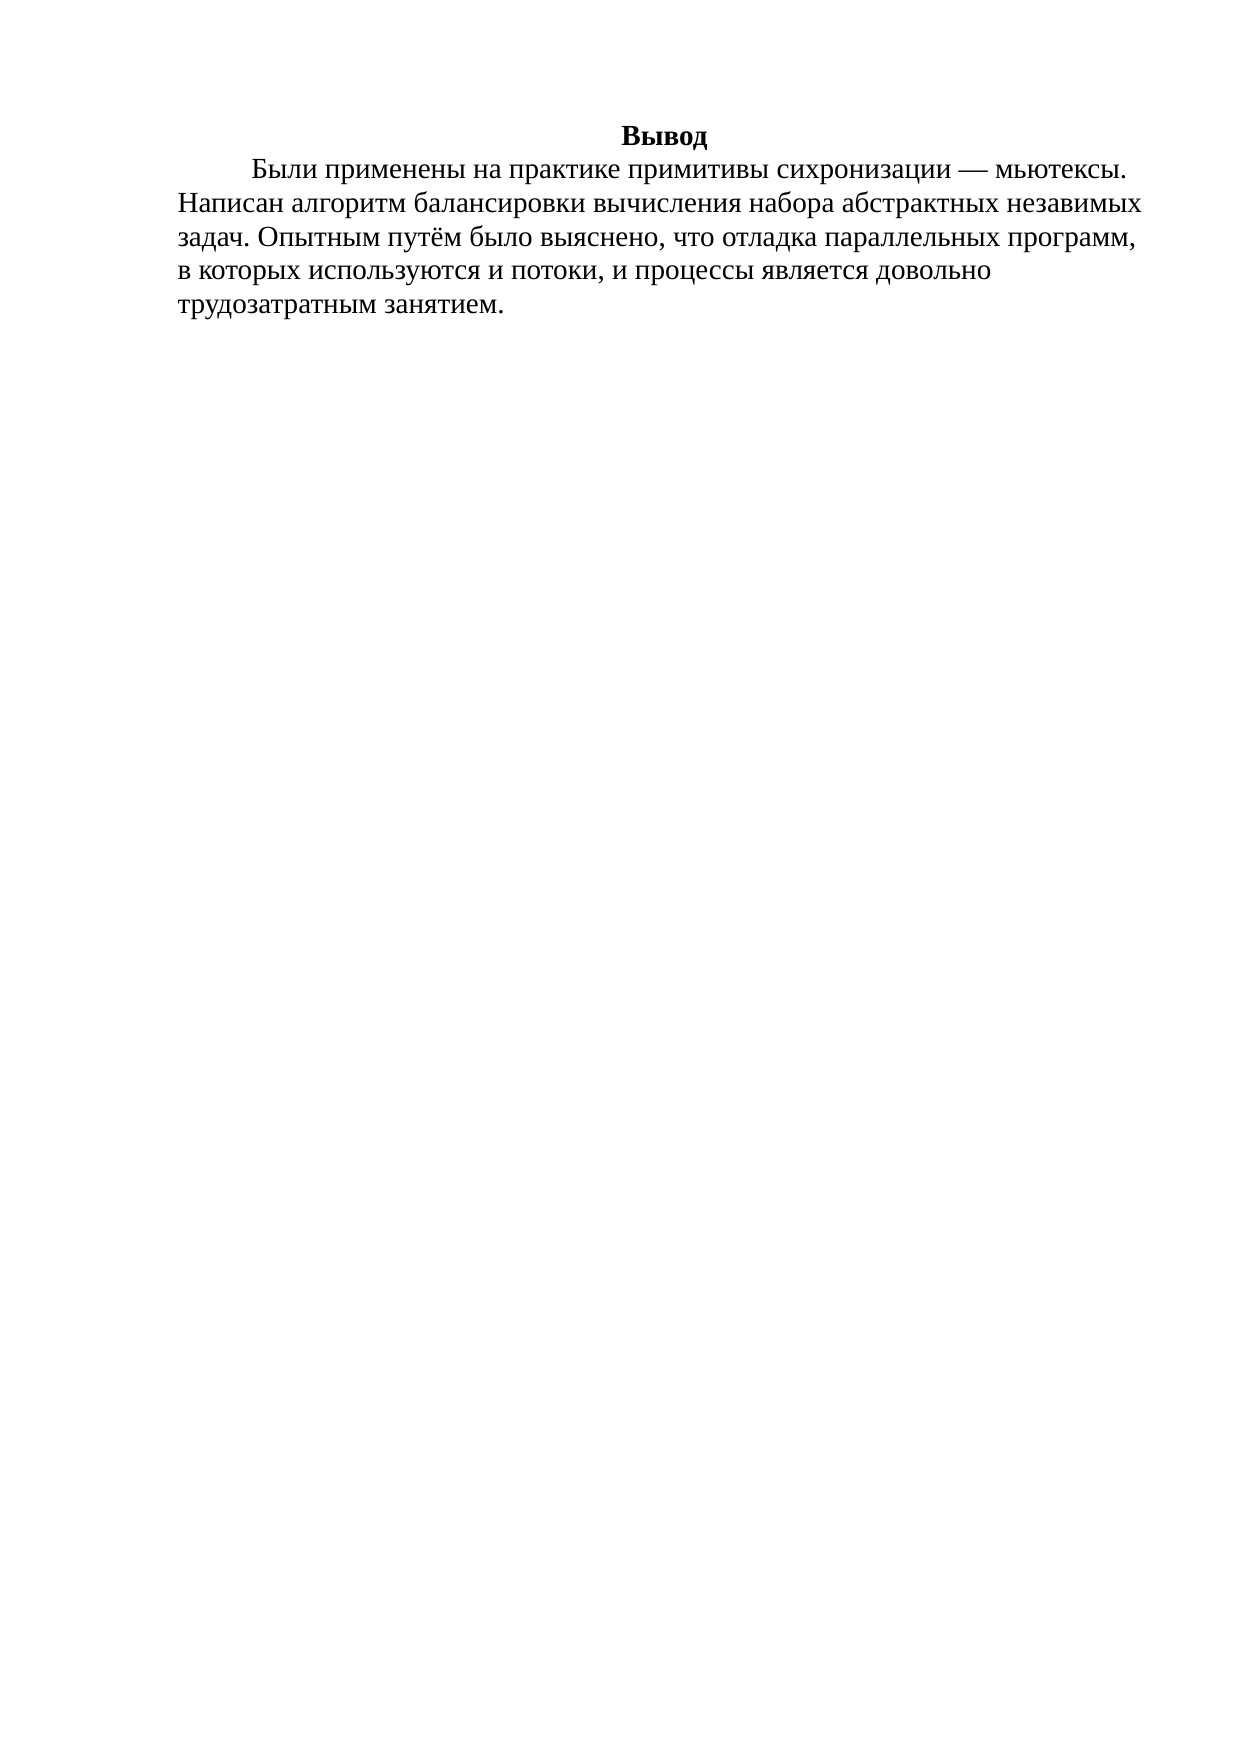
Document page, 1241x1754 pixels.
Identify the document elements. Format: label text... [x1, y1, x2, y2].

text Были применены на практике примитивы сихронизации — мьютексы. Написан алгоритм балансировки вычисления набора абстрактных незавимых задач. Опытным путём было выяснено, что отладка параллельных программ, в которых используются и потоки, и процессы является довольно трудозатратным занятием. [177, 152, 1152, 319]
text Вывод [177, 118, 1152, 152]
